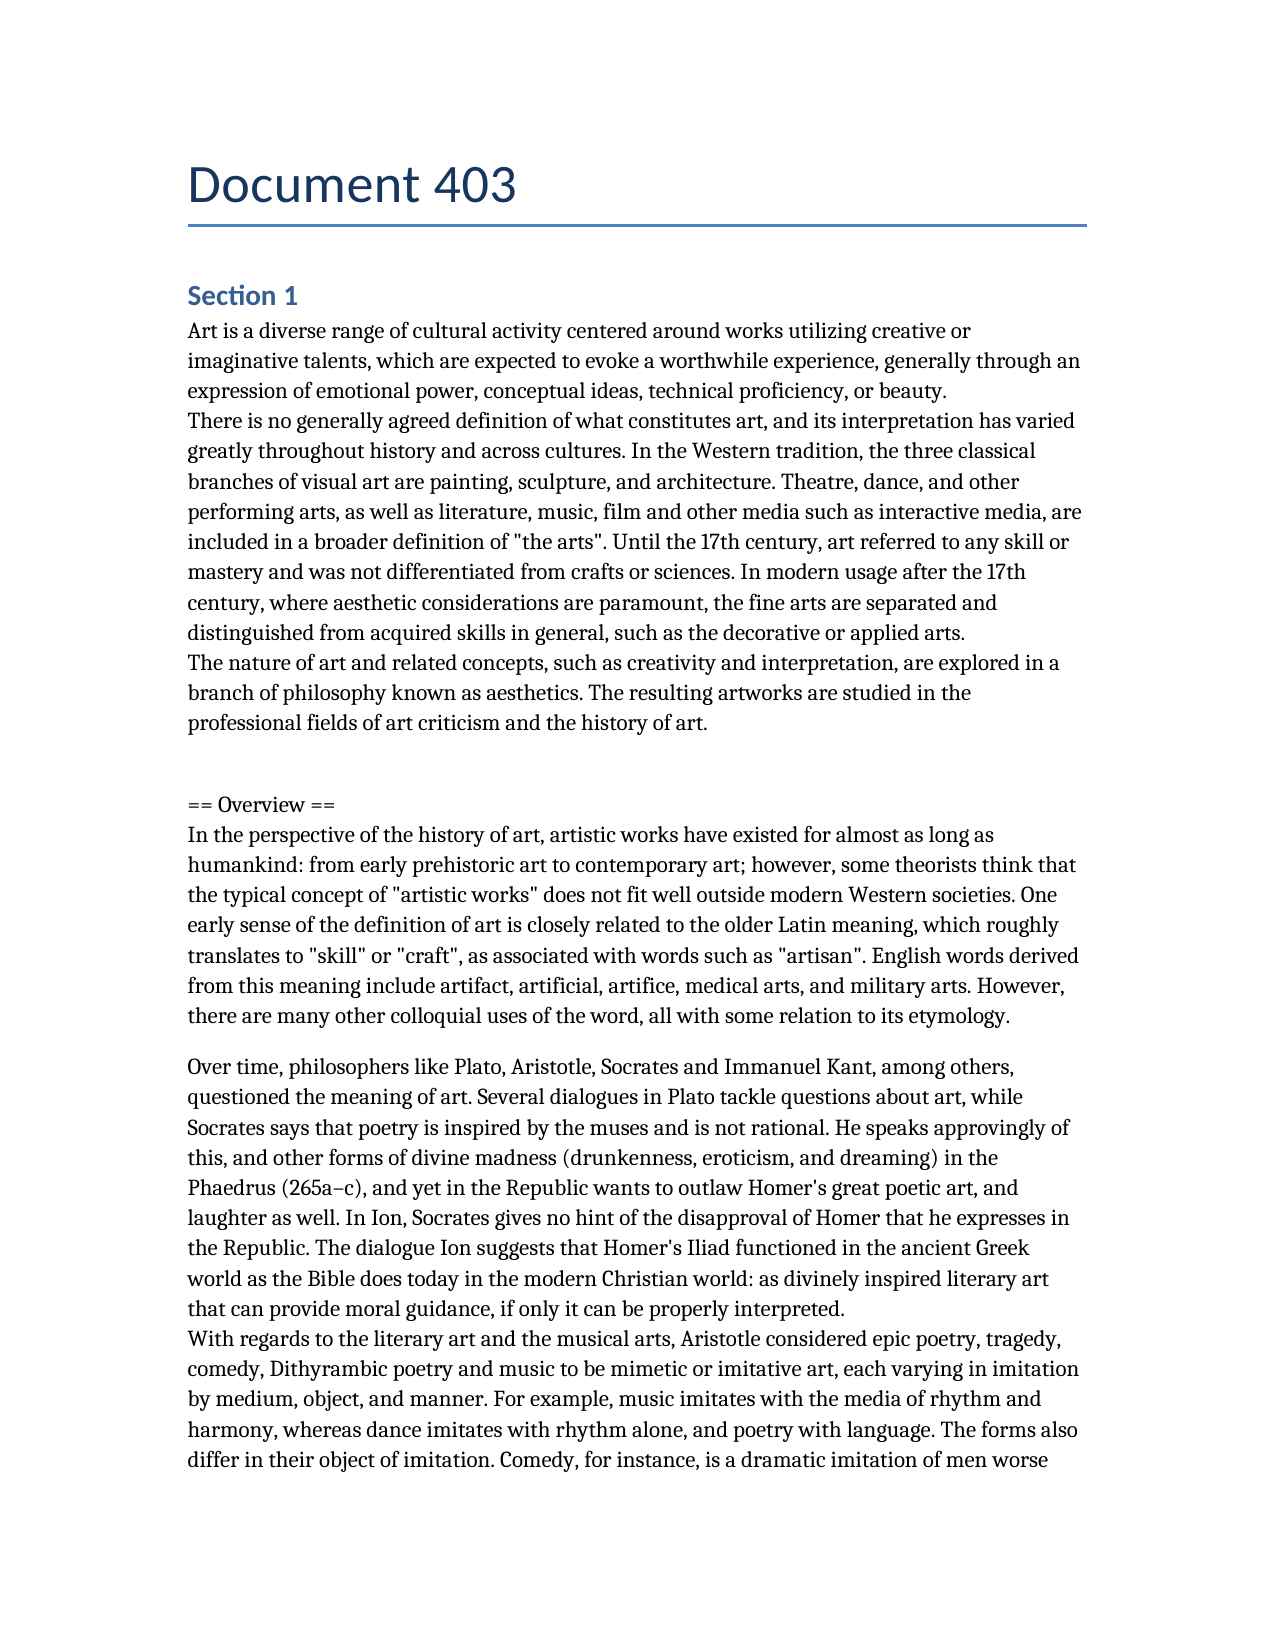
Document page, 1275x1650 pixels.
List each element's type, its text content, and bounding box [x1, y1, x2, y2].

text == Overview == In the perspective of the history of art, artistic works have existed for almost as long as humankind: from early prehistoric art to contemporary art; however, some theorists think that the typical concept of "artistic works" does not fit well outside modern Western societies. One early sense of the definition of art is closely related to the older Latin meaning, which roughly translates to "skill" or "craft", as associated with words such as "artisan". English words derived from this meaning include artifact, artificial, artifice, medical arts, and military arts. However, there are many other colloquial uses of the word, all with some relation to its etymology. [187, 761, 1087, 1029]
subtitle Section 1 [187, 277, 1087, 312]
text Over time, philosophers like Plato, Aristotle, Socrates and Immanuel Kant, among others, questioned the meaning of art. Several dialogues in Plato tackle questions about art, while Socrates says that poetry is inspired by the muses and is not rational. He speaks approvingly of this, and other forms of divine madness (drunkenness, eroticism, and dreaming) in the Phaedrus (265a–c), and yet in the Republic wants to outlaw Homer's great poetic art, and laughter as well. In Ion, Socrates gives no hint of the disapproval of Homer that he expresses in the Republic. The dialogue Ion suggests that Homer's Iliad functioned in the ancient Greek world as the Bible does today in the modern Christian world: as divinely inspired literary art that can provide moral guidance, if only it can be properly interpreted. With regards to the literary art and the musical arts, Aristotle considered epic poetry, tragedy, comedy, Dithyrambic poetry and music to be mimetic or imitative art, each varying in imitation by medium, object, and manner. For example, music imitates with the media of rhythm and harmony, whereas dance imitates with rhythm alone, and poetry with language. The forms also differ in their object of imitation. Comedy, for instance, is a dramatic imitation of men worse [187, 1054, 1087, 1473]
text Art is a diverse range of cultural activity centered around works utilizing creative or imaginative talents, which are expected to evoke a worthwhile experience, generally through an expression of emotional power, conceptual ideas, technical proficiency, or beauty. There is no generally agreed definition of what constitutes art, and its interpretation has varied greatly throughout history and across cultures. In the Western tradition, the three classical branches of visual art are painting, sculpture, and architecture. Theatre, dance, and other performing arts, as well as literature, music, film and other media such as interactive media, are included in a broader definition of "the arts". Until the 17th century, art referred to any skill or mastery and was not differentiated from crafts or sciences. In modern usage after the 17th century, where aesthetic considerations are paramount, the fine arts are separated and distinguished from acquired skills in general, such as the decorative or applied arts. The nature of art and related concepts, such as creativity and interpretation, are explored in a branch of philosophy known as aesthetics. The resulting artworks are studied in the professional fields of art criticism and the history of art. [187, 317, 1087, 737]
title Document 403 [187, 150, 1087, 227]
